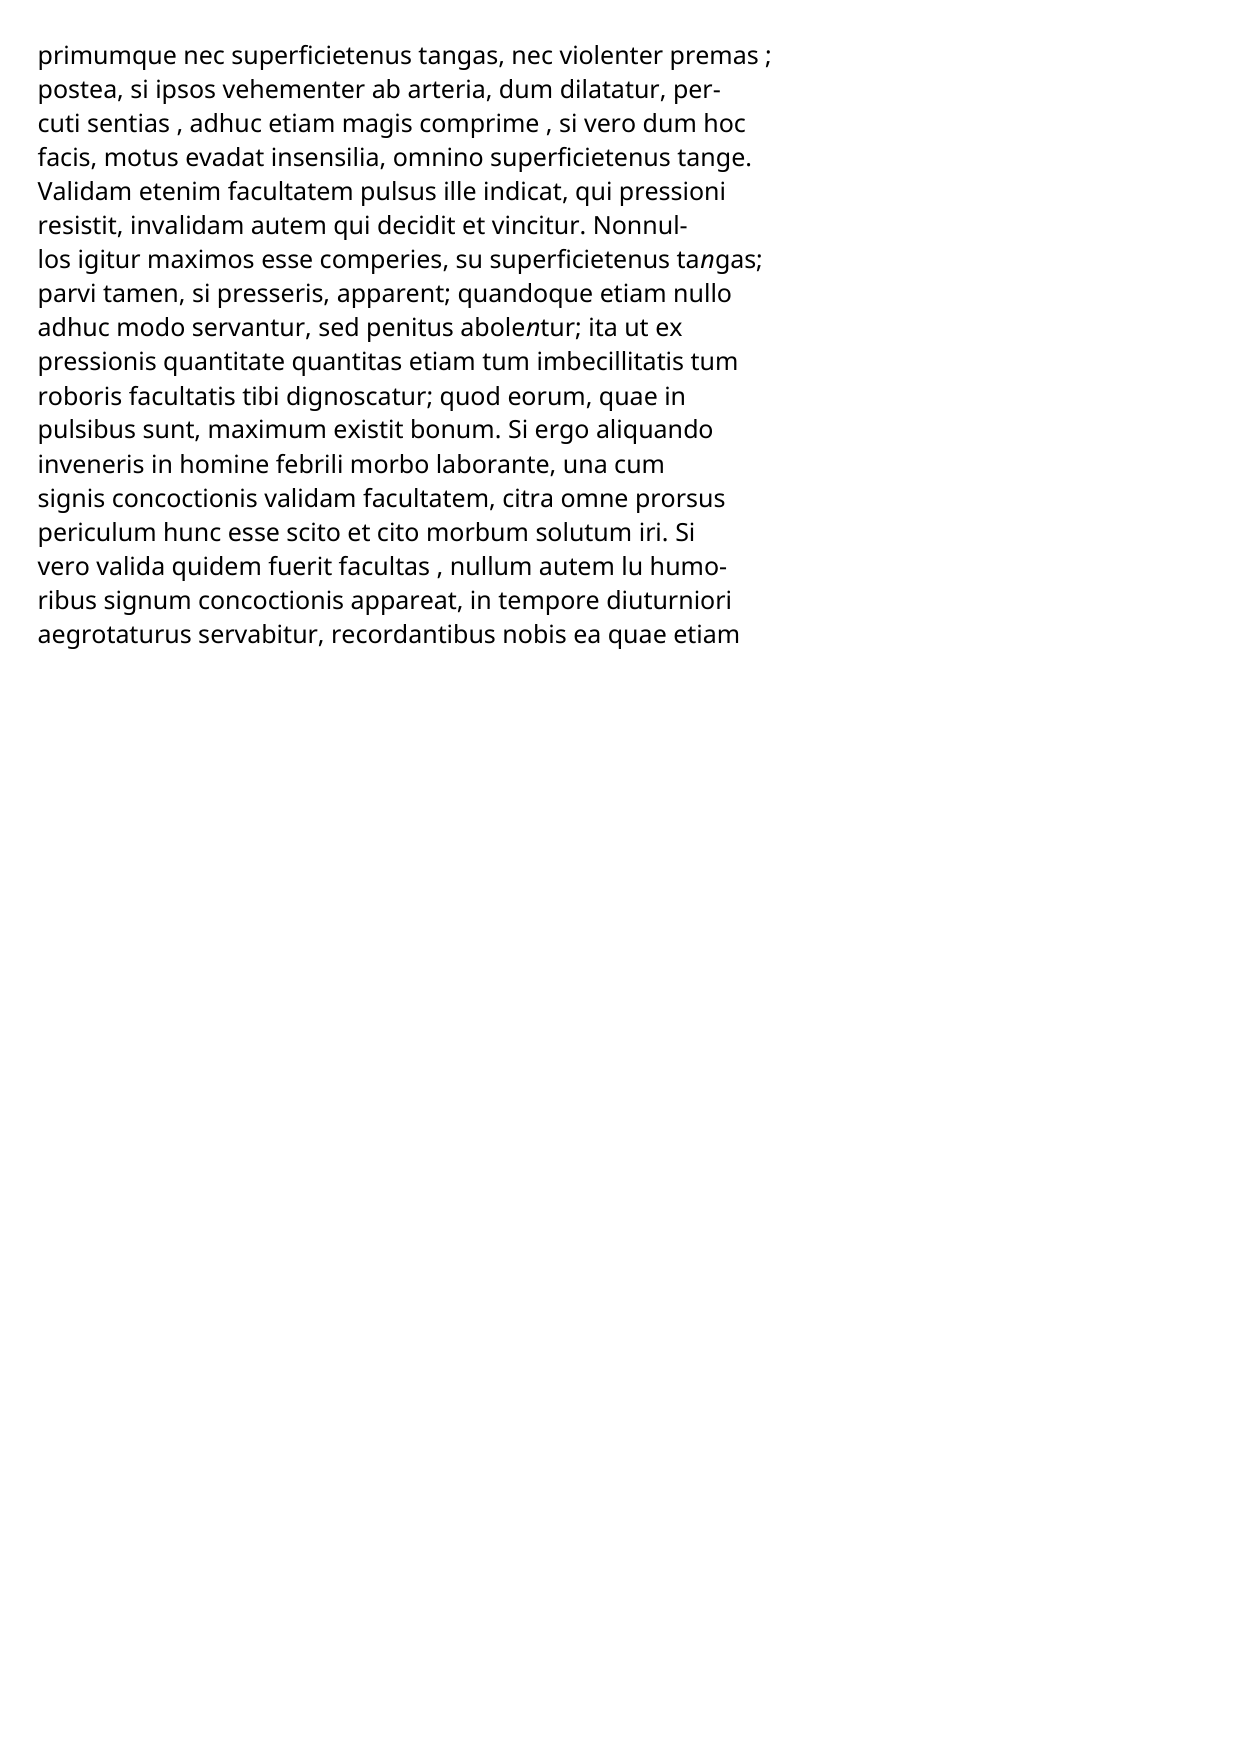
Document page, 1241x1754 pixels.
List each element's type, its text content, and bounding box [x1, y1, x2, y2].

text primumque nec superficietenus tangas, nec violenter premas ; postea, si ipsos vehementer ab arteria, dum dilatatur, per- cuti sentias , adhuc etiam magis comprime , si vero dum hoc facis, motus evadat insensilia, omnino superficietenus tange. Validam etenim facultatem pulsus ille indicat, qui pressioni resistit, invalidam autem qui decidit et vincitur. Nonnul- los igitur maximos esse comperies, su superficietenus tangas; parvi tamen, si presseris, apparent; quandoque etiam nullo adhuc modo servantur, sed penitus abolentur; ita ut ex pressionis quantitate quantitas etiam tum imbecillitatis tum roboris facultatis tibi dignoscatur; quod eorum, quae in pulsibus sunt, maximum existit bonum. Si ergo aliquando inveneris in homine febrili morbo laborante, una cum signis concoctionis validam facultatem, citra omne prorsus periculum hunc esse scito et cito morbum solutum iri. Si vero valida quidem fuerit facultas , nullum autem lu humo- ribus signum concoctionis appareat, in tempore diuturniori aegrotaturus servabitur, recordantibus nobis ea quae etiam [37, 37, 1203, 651]
